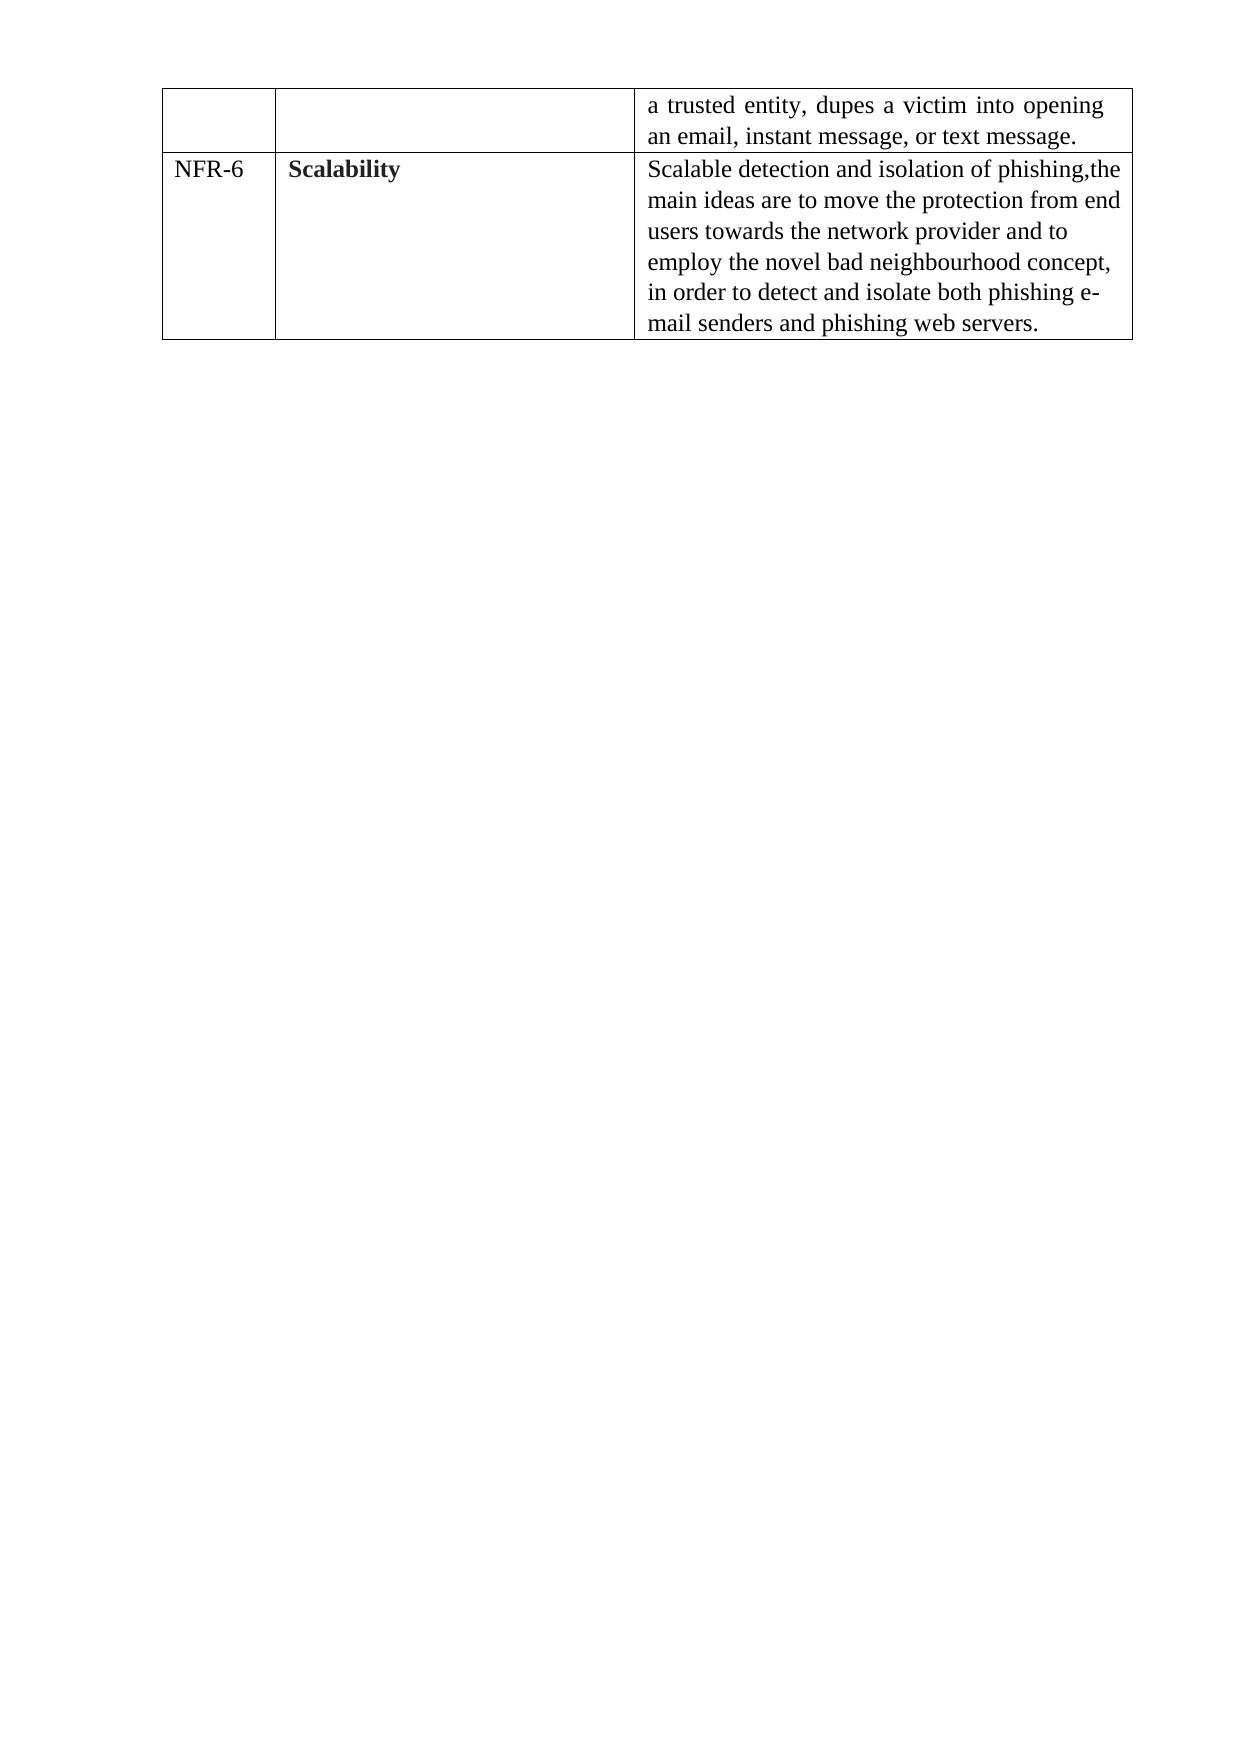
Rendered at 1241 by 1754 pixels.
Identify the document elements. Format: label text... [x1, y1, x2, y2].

table_cell Scalable detection and isolation of phishing,the main ideas are to move the protection from end users towards the network provider and to employ the novel bad neighbourhood concept, in order to detect and isolate both phishing e- mail senders and phishing web servers. [635, 153, 1132, 339]
table_cell NFR-6 [163, 153, 275, 339]
table_cell [276, 89, 634, 152]
table_cell Scalability [276, 153, 634, 339]
table_cell [163, 89, 275, 152]
table_cell a trusted entity, dupes a victim into opening an email, instant message, or text message. [635, 89, 1132, 152]
